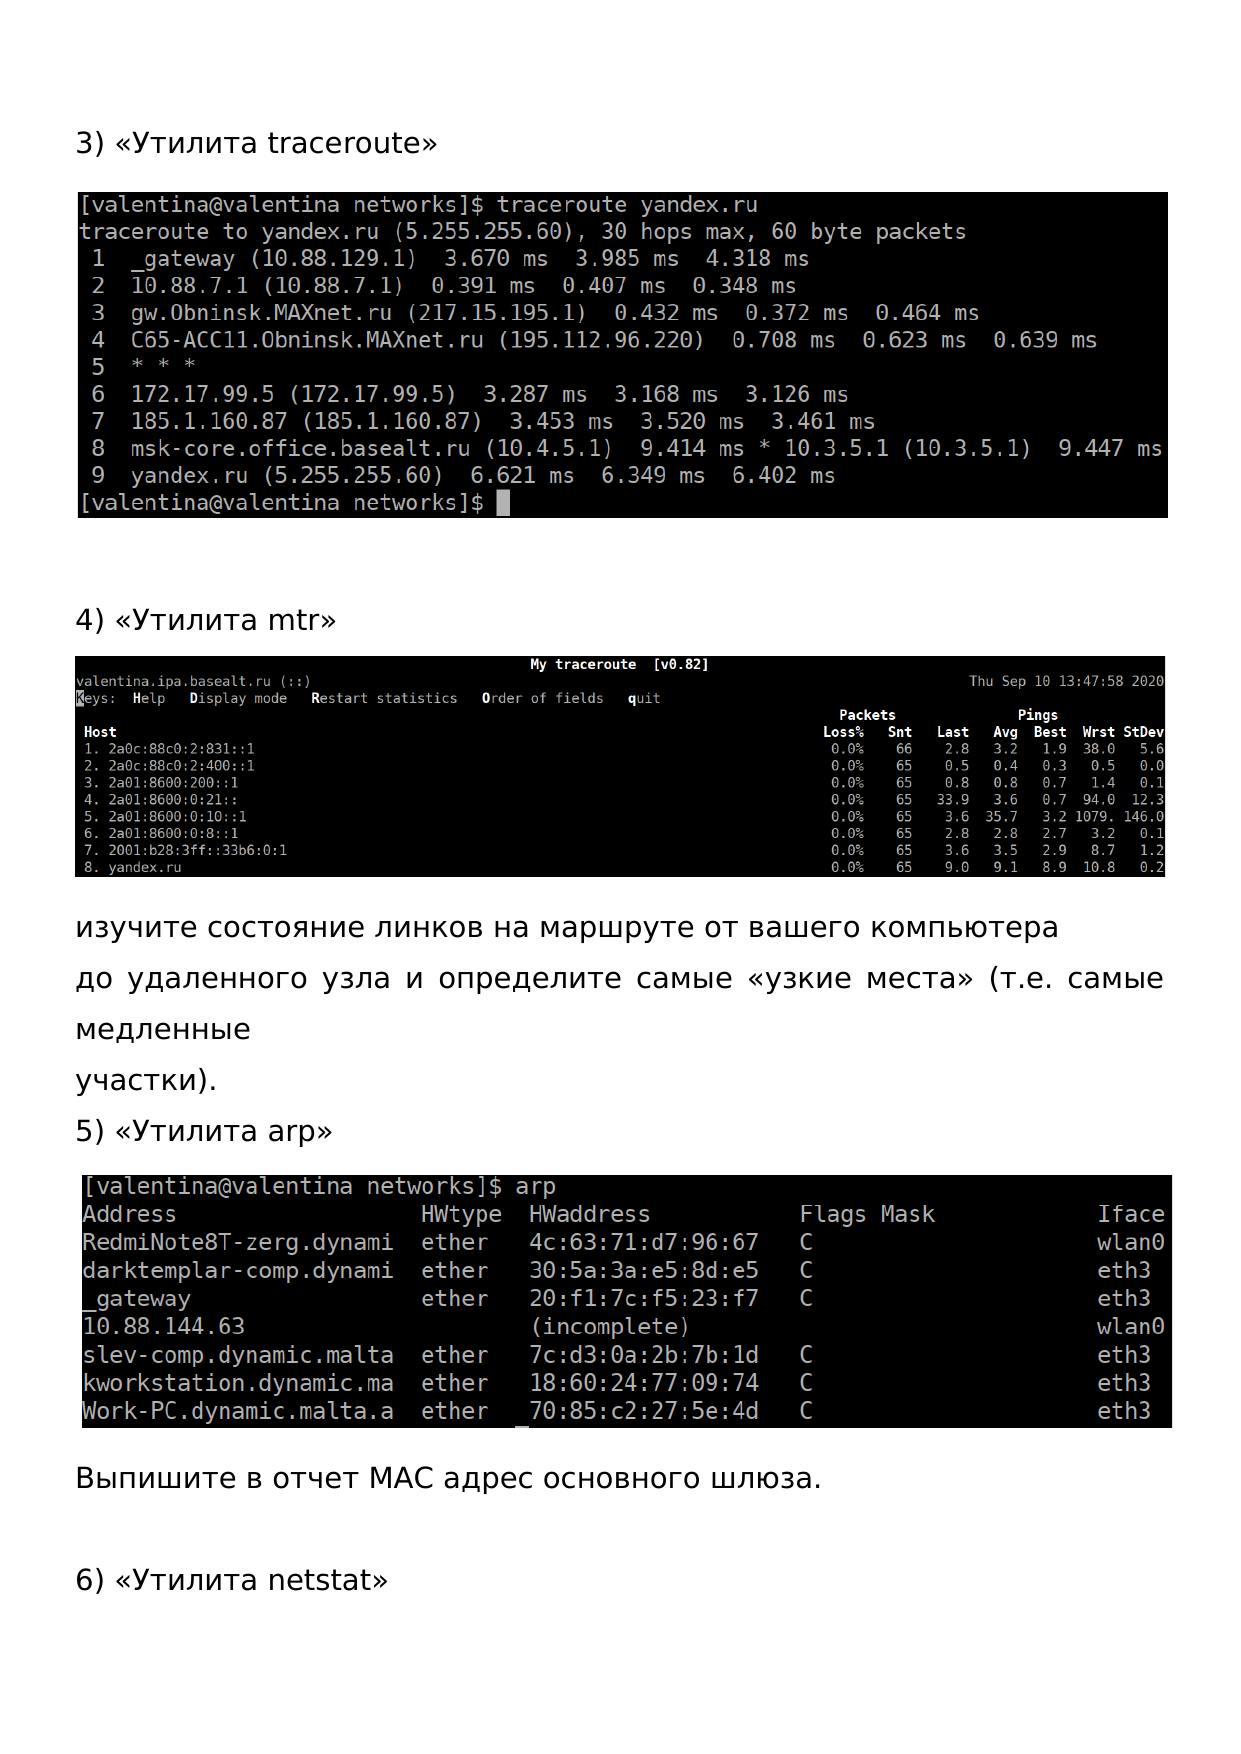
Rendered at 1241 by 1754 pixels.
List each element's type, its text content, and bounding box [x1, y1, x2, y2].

text Выпишите в отчет MAC адрес основного шлюза. [75, 1165, 1165, 1496]
text участки). [75, 1063, 1165, 1097]
text изучите состояние линков на маршруте от вашего компьютера [75, 877, 1165, 944]
text 3) «Утилита traceroute» [75, 126, 1165, 160]
text до удаленного узла и определите самые «узкие места» (т.е. самые медленные [75, 961, 1165, 1046]
text 4) «Утилита mtr» [75, 603, 1165, 637]
picture [77, 192, 1168, 518]
picture [75, 656, 1166, 877]
picture [82, 1175, 1173, 1428]
text 6) «Утилита netstat» [75, 1563, 1165, 1597]
text 5) «Утилита arp» [75, 1114, 1165, 1148]
